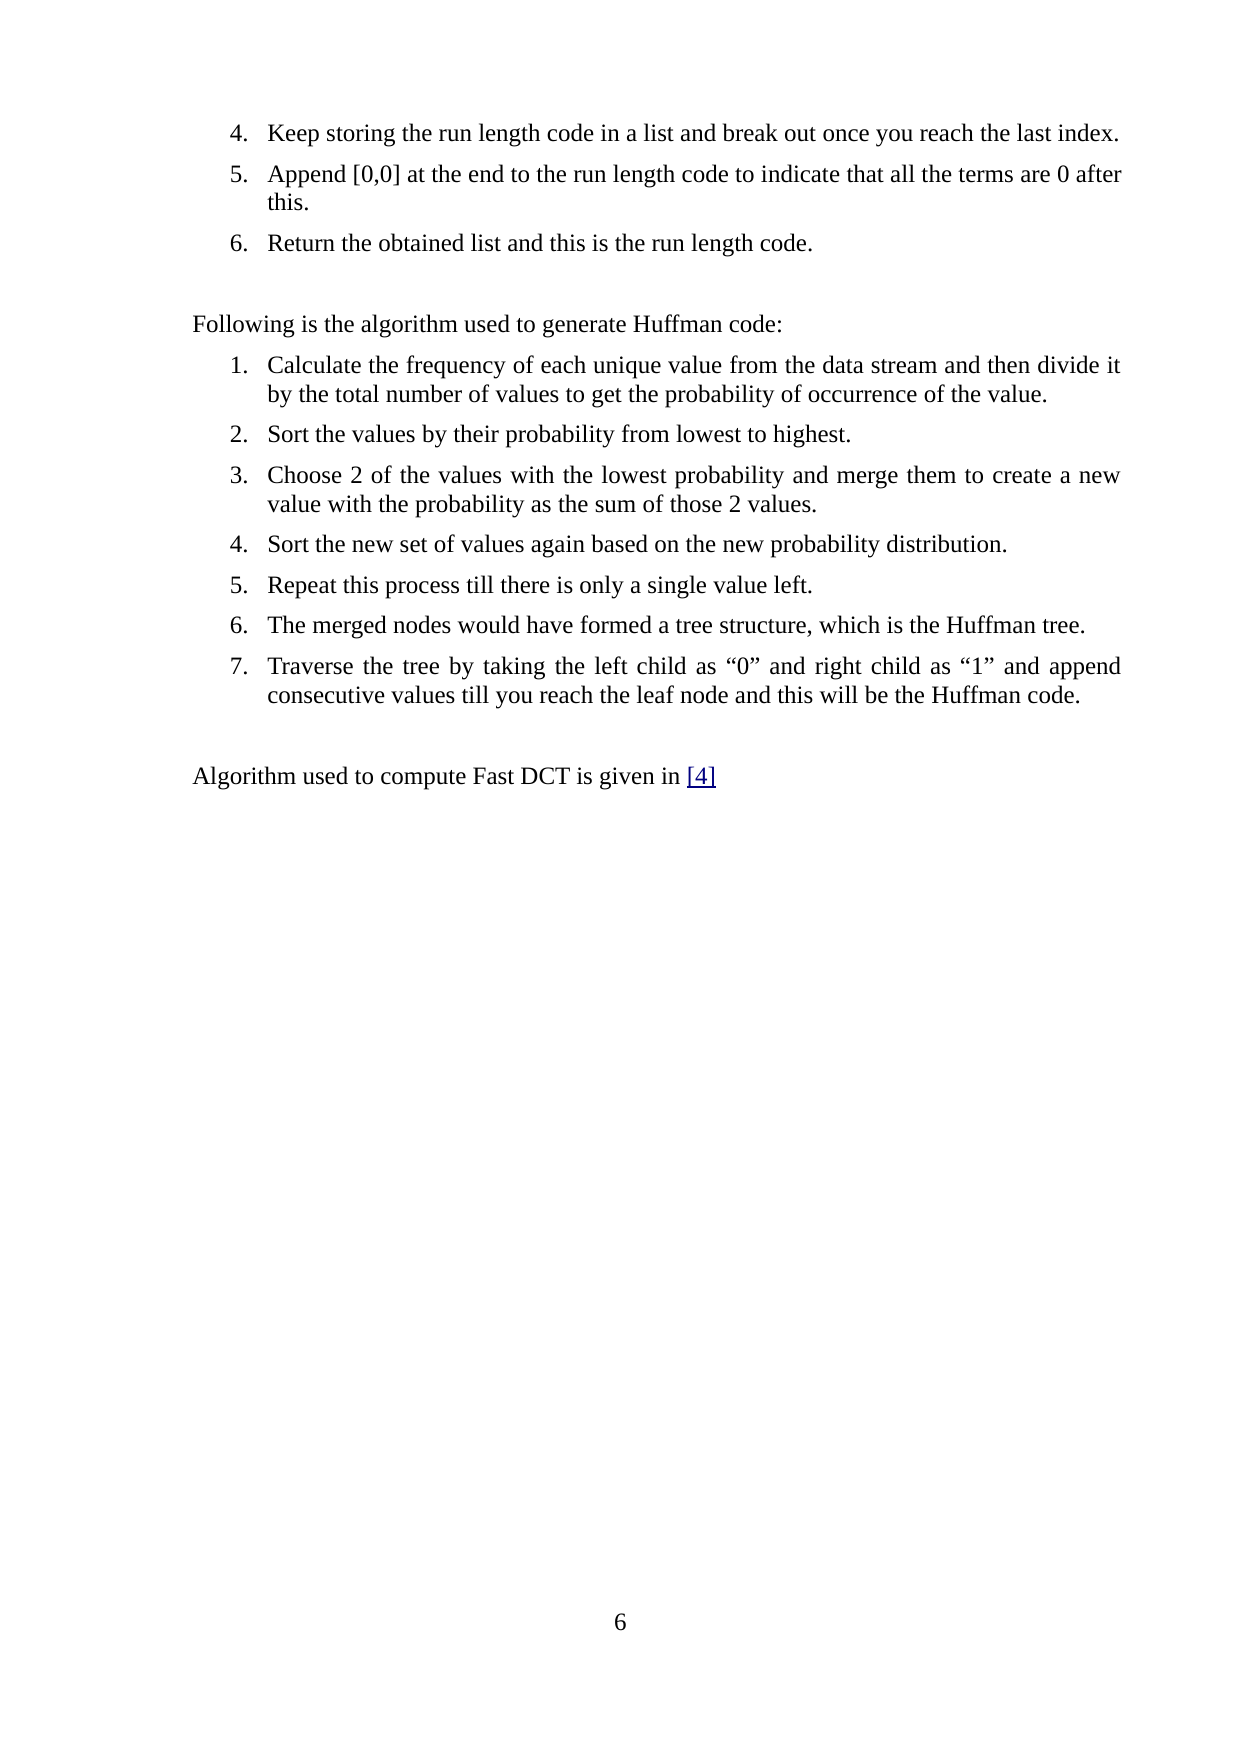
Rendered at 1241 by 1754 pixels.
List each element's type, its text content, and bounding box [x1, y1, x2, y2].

list The merged nodes would have formed a tree structure, which is the Huffman tree. [229, 611, 1122, 639]
list Return the obtained list and this is the run length code. [229, 228, 1122, 257]
text Following is the algorithm used to generate Huffman code: [192, 309, 1122, 338]
list Calculate the frequency of each unique value from the data stream and then divide it by the total number of values to get the probability of occurrence of the value. [229, 350, 1122, 407]
list Choose 2 of the values with the lowest probability and merge them to create a new value with the probability as the sum of those 2 values. [229, 460, 1122, 517]
list Traverse the tree by taking the left child as “0” and right child as “1” and append consecutive values till you reach the leaf node and this will be the Huffman code. [229, 651, 1122, 709]
list Sort the values by their probability from lowest to highest. [229, 419, 1122, 448]
list Keep storing the run length code in a list and break out once you reach the last index. [229, 118, 1122, 147]
list Repeat this process till there is only a single value left. [229, 570, 1122, 599]
list Sort the new set of values again based on the new probability distribution. [229, 529, 1122, 558]
text Algorithm used to compute Fast DCT is given in [4] [192, 761, 1122, 790]
list Append [0,0] at the end to the run length code to indicate that all the terms are 0 after this. [229, 159, 1122, 216]
